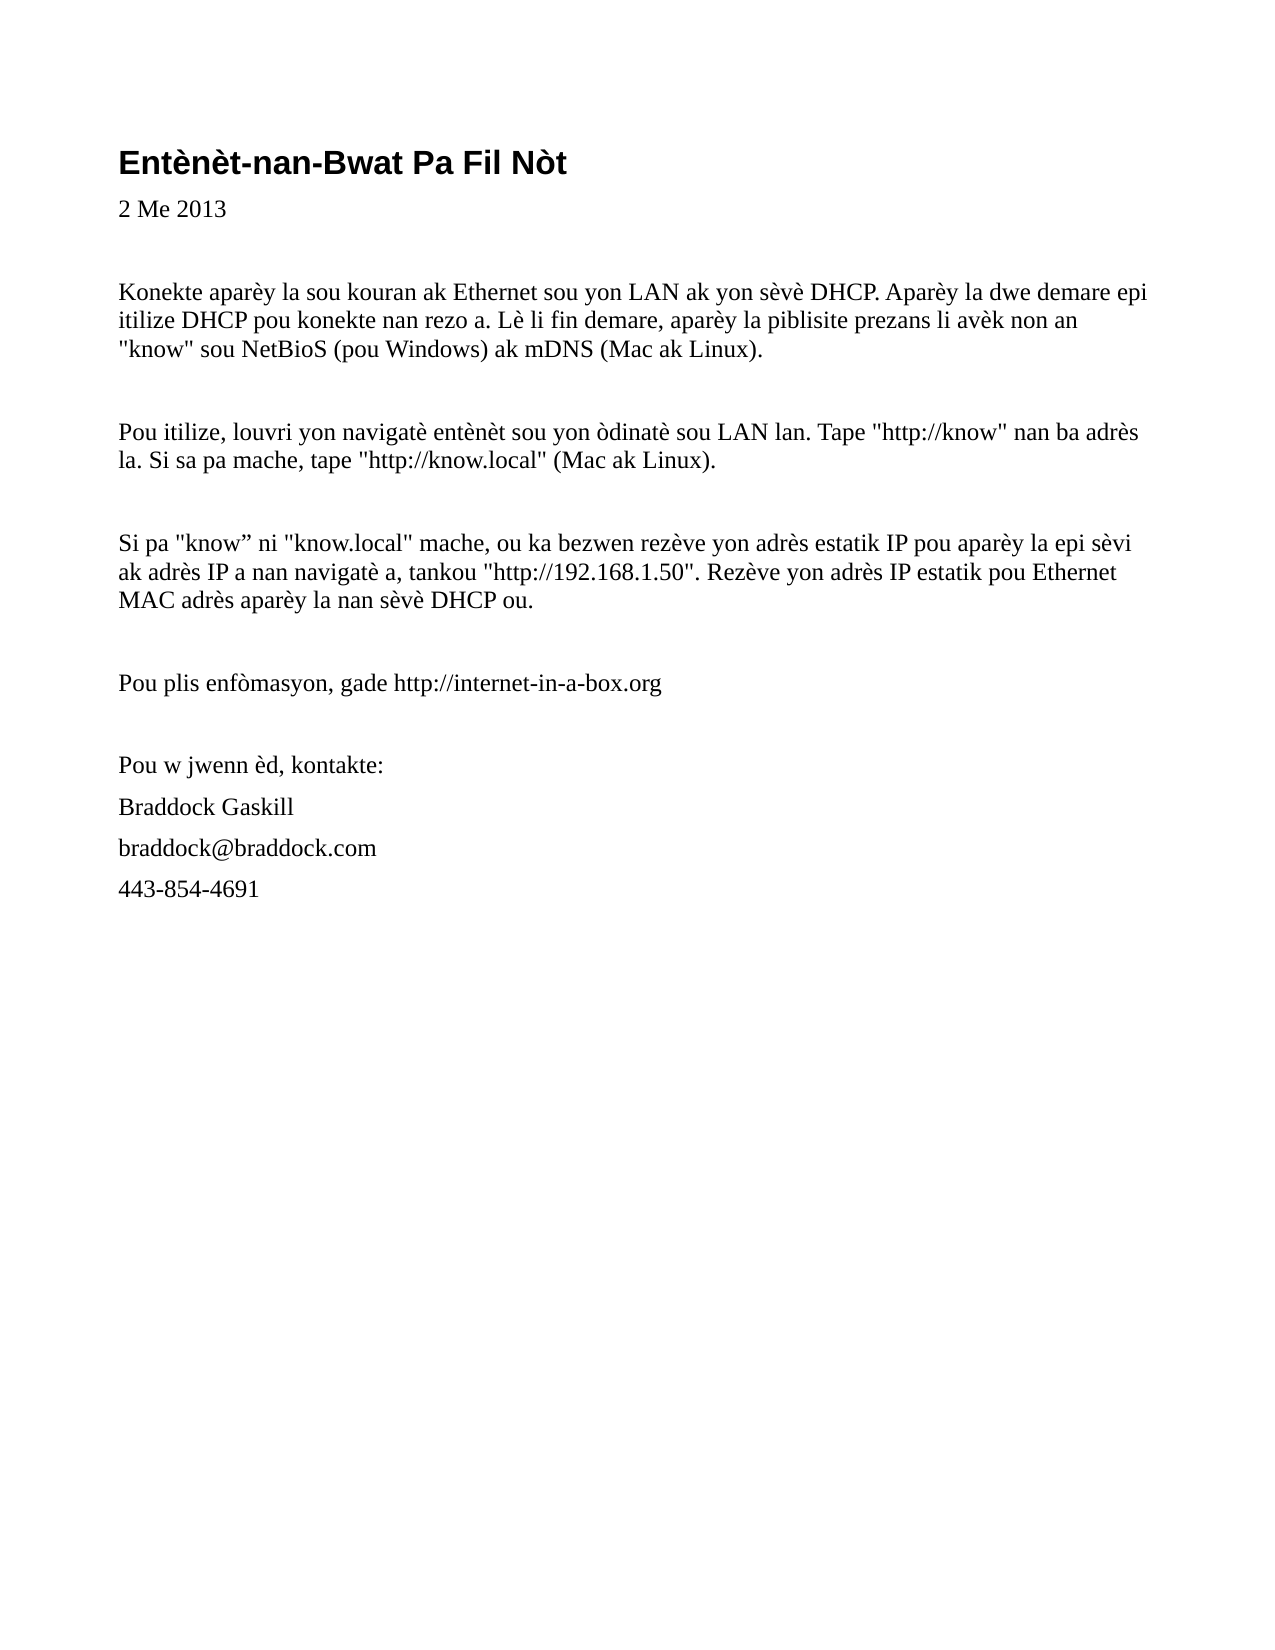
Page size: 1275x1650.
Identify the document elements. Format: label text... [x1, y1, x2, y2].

text 443-854-4691 [118, 874, 1157, 903]
text Braddock Gaskill [118, 792, 1157, 821]
text Pou plis enfòmasyon, gade http://internet-in-a-box.org [118, 668, 1157, 697]
text 2 Me 2013 [118, 194, 1157, 223]
subtitle Entènèt-nan-Bwat Pa Fil Nòt [118, 143, 1157, 182]
text Pou w jwenn èd, kontakte: [118, 751, 1157, 779]
text braddock@braddock.com [118, 833, 1157, 862]
text Pou itilize, louvri yon navigatè entènèt sou yon òdinatè sou LAN lan. Tape "http://know" nan ba adrès la. Si sa pa mache, tape "http://know.local" (Mac ak Linux). [118, 417, 1157, 474]
text Si pa "know” ni "know.local" mache, ou ka bezwen rezève yon adrès estatik IP pou aparèy la epi sèvi ak adrès IP a nan navigatè a, tankou "http://192.168.1.50". Rezève yon adrès IP estatik pou Ethernet MAC adrès aparèy la nan sèvè DHCP ou. [118, 528, 1157, 614]
text Konekte aparèy la sou kouran ak Ethernet sou yon LAN ak yon sèvè DHCP. Aparèy la dwe demare epi itilize DHCP pou konekte nan rezo a. Lè li fin demare, aparèy la piblisite prezans li avèk non an "know" sou NetBioS (pou Windows) ak mDNS (Mac ak Linux). [118, 277, 1157, 363]
